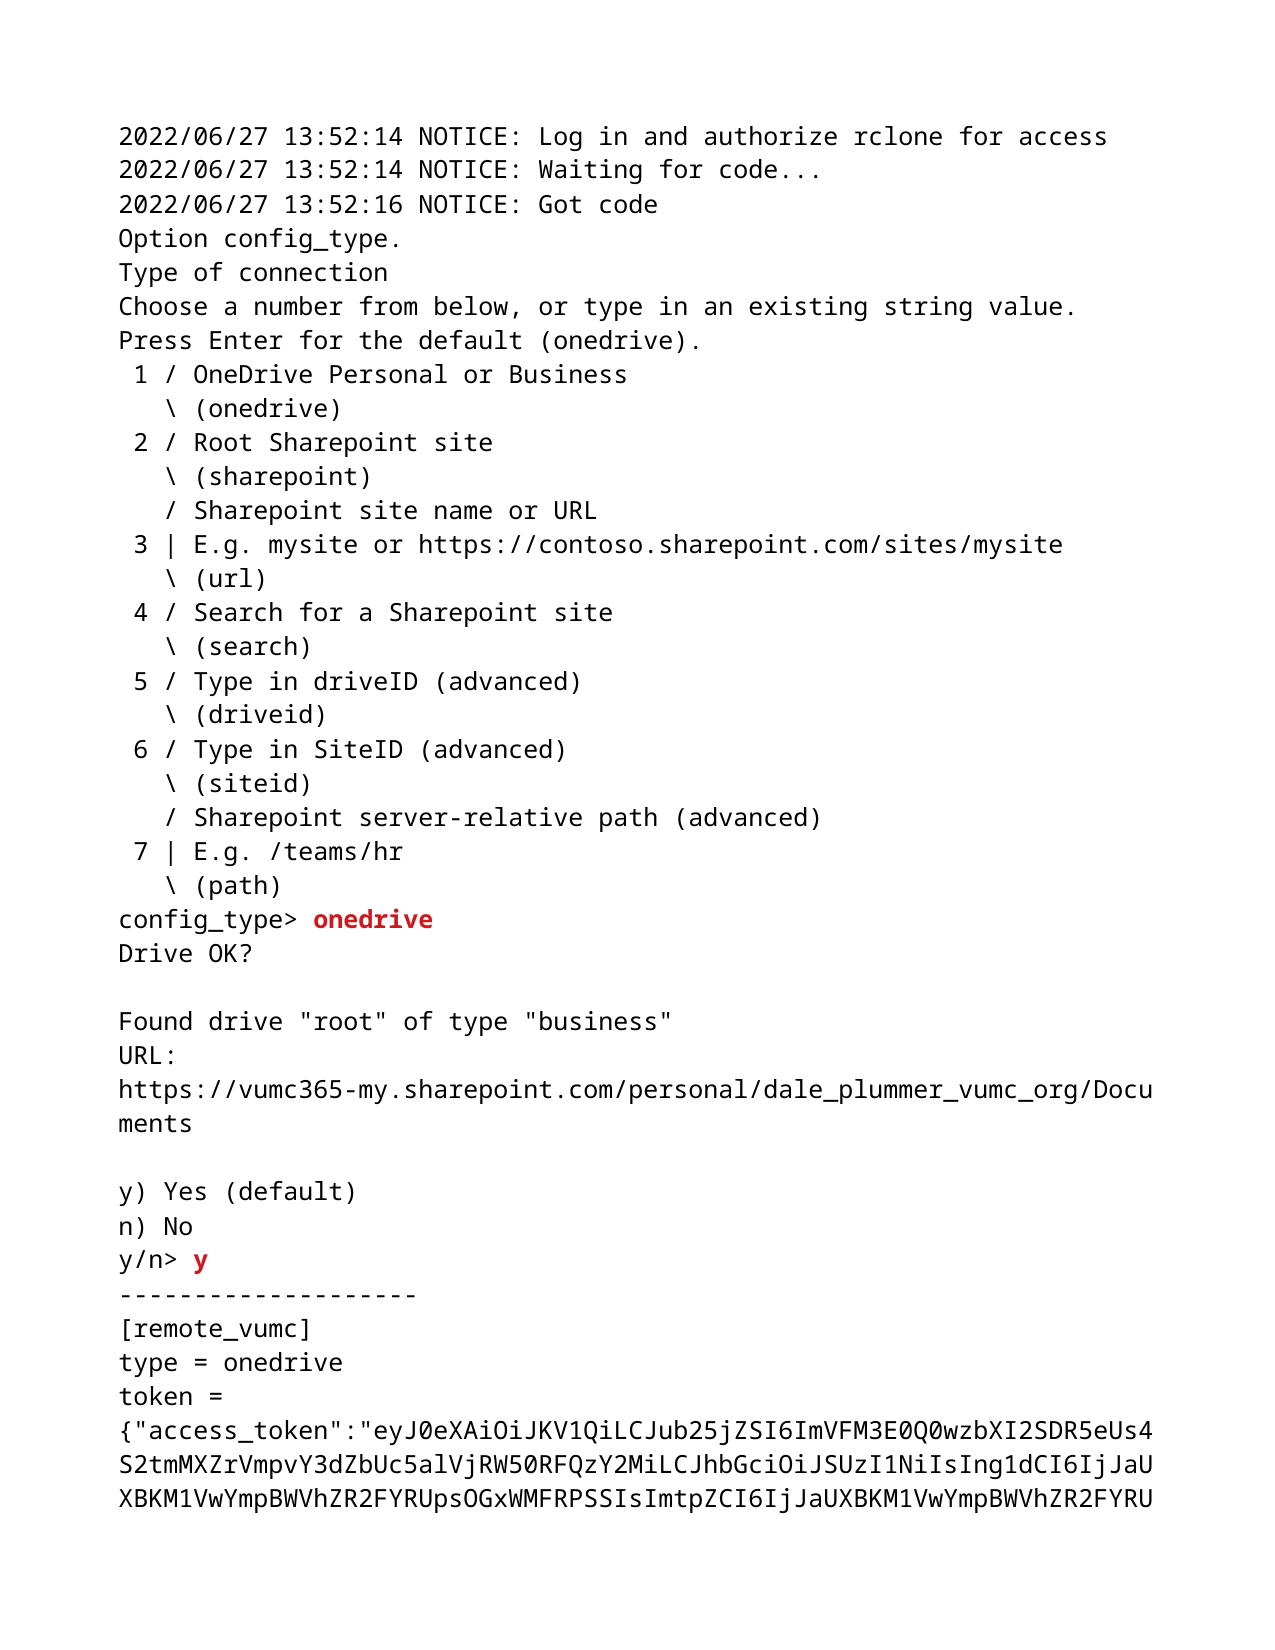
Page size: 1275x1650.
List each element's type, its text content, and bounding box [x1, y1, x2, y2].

text token = {"access_token":"eyJ0eXAiOiJKV1QiLCJub25jZSI6ImVFM3E0Q0wzbXI2SDR5eUs4S2tmMXZrVmpvY3dZbUc5alVjRW50RFQzY2MiLCJhbGciOiJSUzI1NiIsIng1dCI6IjJaUXBKM1VwYmpBWVhZR2FYRUpsOGxWMFRPSSIsImtpZCI6IjJaUXBKM1VwYmpBWVhZR2FYRU [118, 1378, 1157, 1515]
text config_type> onedrive [118, 902, 1157, 936]
text \ (sharepoint) [118, 459, 1157, 493]
text \ (path) [118, 867, 1157, 902]
text Type of connection [118, 254, 1157, 288]
text y) Yes (default) [118, 1174, 1157, 1208]
text Drive OK? [118, 936, 1157, 970]
text \ (onedrive) [118, 391, 1157, 425]
text \ (driveid) [118, 697, 1157, 731]
text [remote_vumc] [118, 1310, 1157, 1344]
text Press Enter for the default (onedrive). [118, 322, 1157, 357]
text type = onedrive [118, 1344, 1157, 1378]
text \ (url) [118, 561, 1157, 595]
text 2 / Root Sharepoint site [118, 425, 1157, 459]
text -------------------- [118, 1276, 1157, 1310]
text Found drive "root" of type "business" [118, 1004, 1157, 1038]
text y/n> y [118, 1242, 1157, 1276]
text 1 / OneDrive Personal or Business [118, 357, 1157, 391]
text Option config_type. [118, 220, 1157, 254]
text n) No [118, 1208, 1157, 1242]
text \ (search) [118, 629, 1157, 663]
text / Sharepoint server-relative path (advanced) [118, 799, 1157, 833]
text 2022/06/27 13:52:14 NOTICE: Log in and authorize rclone for access [118, 118, 1157, 152]
text URL: https://vumc365-my.sharepoint.com/personal/dale_plummer_vumc_org/Documents [118, 1038, 1157, 1140]
text 7 | E.g. /teams/hr [118, 833, 1157, 867]
text \ (siteid) [118, 765, 1157, 799]
text 3 | E.g. mysite or https://contoso.sharepoint.com/sites/mysite [118, 527, 1157, 561]
text 4 / Search for a Sharepoint site [118, 595, 1157, 629]
text Choose a number from below, or type in an existing string value. [118, 288, 1157, 322]
text 5 / Type in driveID (advanced) [118, 663, 1157, 697]
text 6 / Type in SiteID (advanced) [118, 731, 1157, 765]
text 2022/06/27 13:52:16 NOTICE: Got code [118, 186, 1157, 220]
text / Sharepoint site name or URL [118, 493, 1157, 527]
text 2022/06/27 13:52:14 NOTICE: Waiting for code... [118, 152, 1157, 186]
